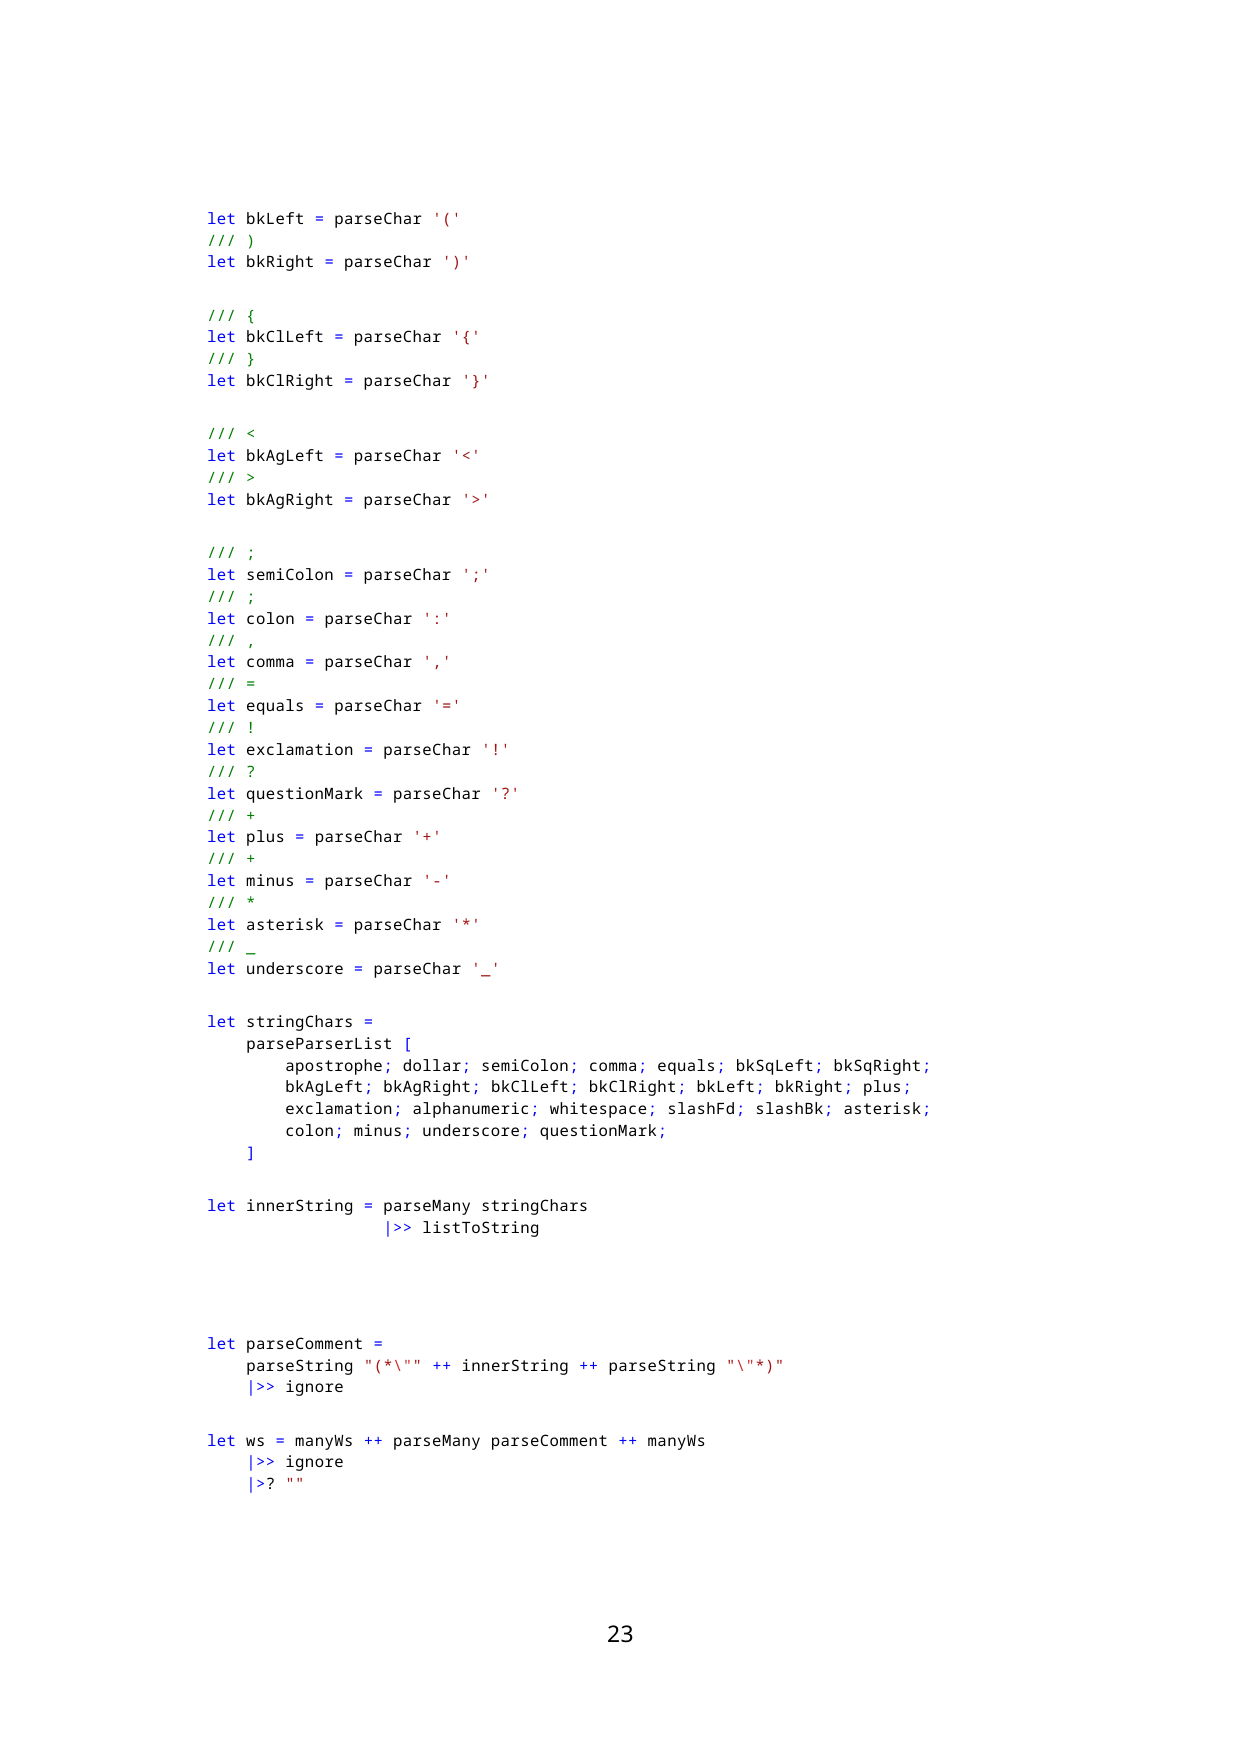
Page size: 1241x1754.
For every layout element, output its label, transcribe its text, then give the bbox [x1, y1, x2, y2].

text /// ) [207, 229, 1033, 251]
text |>> listToString [207, 1216, 1033, 1238]
text let bkLeft = parseChar '(' [207, 207, 1033, 229]
text |>> ignore [207, 1376, 1033, 1397]
text let exclamation = parseChar '!' [207, 738, 1033, 760]
text parseString "(*\"" ++ innerString ++ parseString "\"*)" [207, 1354, 1033, 1376]
text let underscore = parseChar '_' [207, 957, 1033, 979]
text let bkAgLeft = parseChar '<' [207, 444, 1033, 466]
text bkAgLeft; bkAgRight; bkClLeft; bkClRight; bkLeft; bkRight; plus; [207, 1076, 1033, 1097]
text parseParserList [ [207, 1032, 1033, 1054]
text let bkRight = parseChar ')' [207, 251, 1033, 272]
text |>? "" [207, 1472, 1033, 1494]
text let innerString = parseMany stringChars [207, 1194, 1033, 1216]
text let comma = parseChar ',' [207, 651, 1033, 672]
text /// * [207, 891, 1033, 913]
text let ws = manyWs ++ parseMany parseComment ++ manyWs [207, 1429, 1033, 1451]
text let minus = parseChar '-' [207, 869, 1033, 891]
text /// ? [207, 760, 1033, 782]
text |>> ignore [207, 1451, 1033, 1472]
text let colon = parseChar ':' [207, 607, 1033, 629]
text /// ! [207, 716, 1033, 738]
text apostrophe; dollar; semiColon; comma; equals; bkSqLeft; bkSqRight; [207, 1054, 1033, 1076]
text let semiColon = parseChar ';' [207, 563, 1033, 585]
text let bkClRight = parseChar '}' [207, 369, 1033, 391]
text exclamation; alphanumeric; whitespace; slashFd; slashBk; asterisk; [207, 1097, 1033, 1119]
text /// ; [207, 585, 1033, 607]
text /// + [207, 804, 1033, 826]
text let asterisk = parseChar '*' [207, 913, 1033, 935]
text /// _ [207, 935, 1033, 957]
text /// < [207, 422, 1033, 444]
text let parseComment = [207, 1332, 1033, 1354]
text /// + [207, 847, 1033, 869]
text let bkClLeft = parseChar '{' [207, 326, 1033, 347]
text /// , [207, 629, 1033, 651]
text /// } [207, 347, 1033, 369]
text colon; minus; underscore; questionMark; [207, 1119, 1033, 1141]
text let stringChars = [207, 1010, 1033, 1032]
text ] [207, 1141, 1033, 1163]
text /// = [207, 672, 1033, 694]
text let equals = parseChar '=' [207, 694, 1033, 716]
text let questionMark = parseChar '?' [207, 782, 1033, 804]
text /// > [207, 466, 1033, 488]
text /// ; [207, 541, 1033, 563]
text let plus = parseChar '+' [207, 826, 1033, 847]
text /// { [207, 304, 1033, 326]
text let bkAgRight = parseChar '>' [207, 488, 1033, 510]
